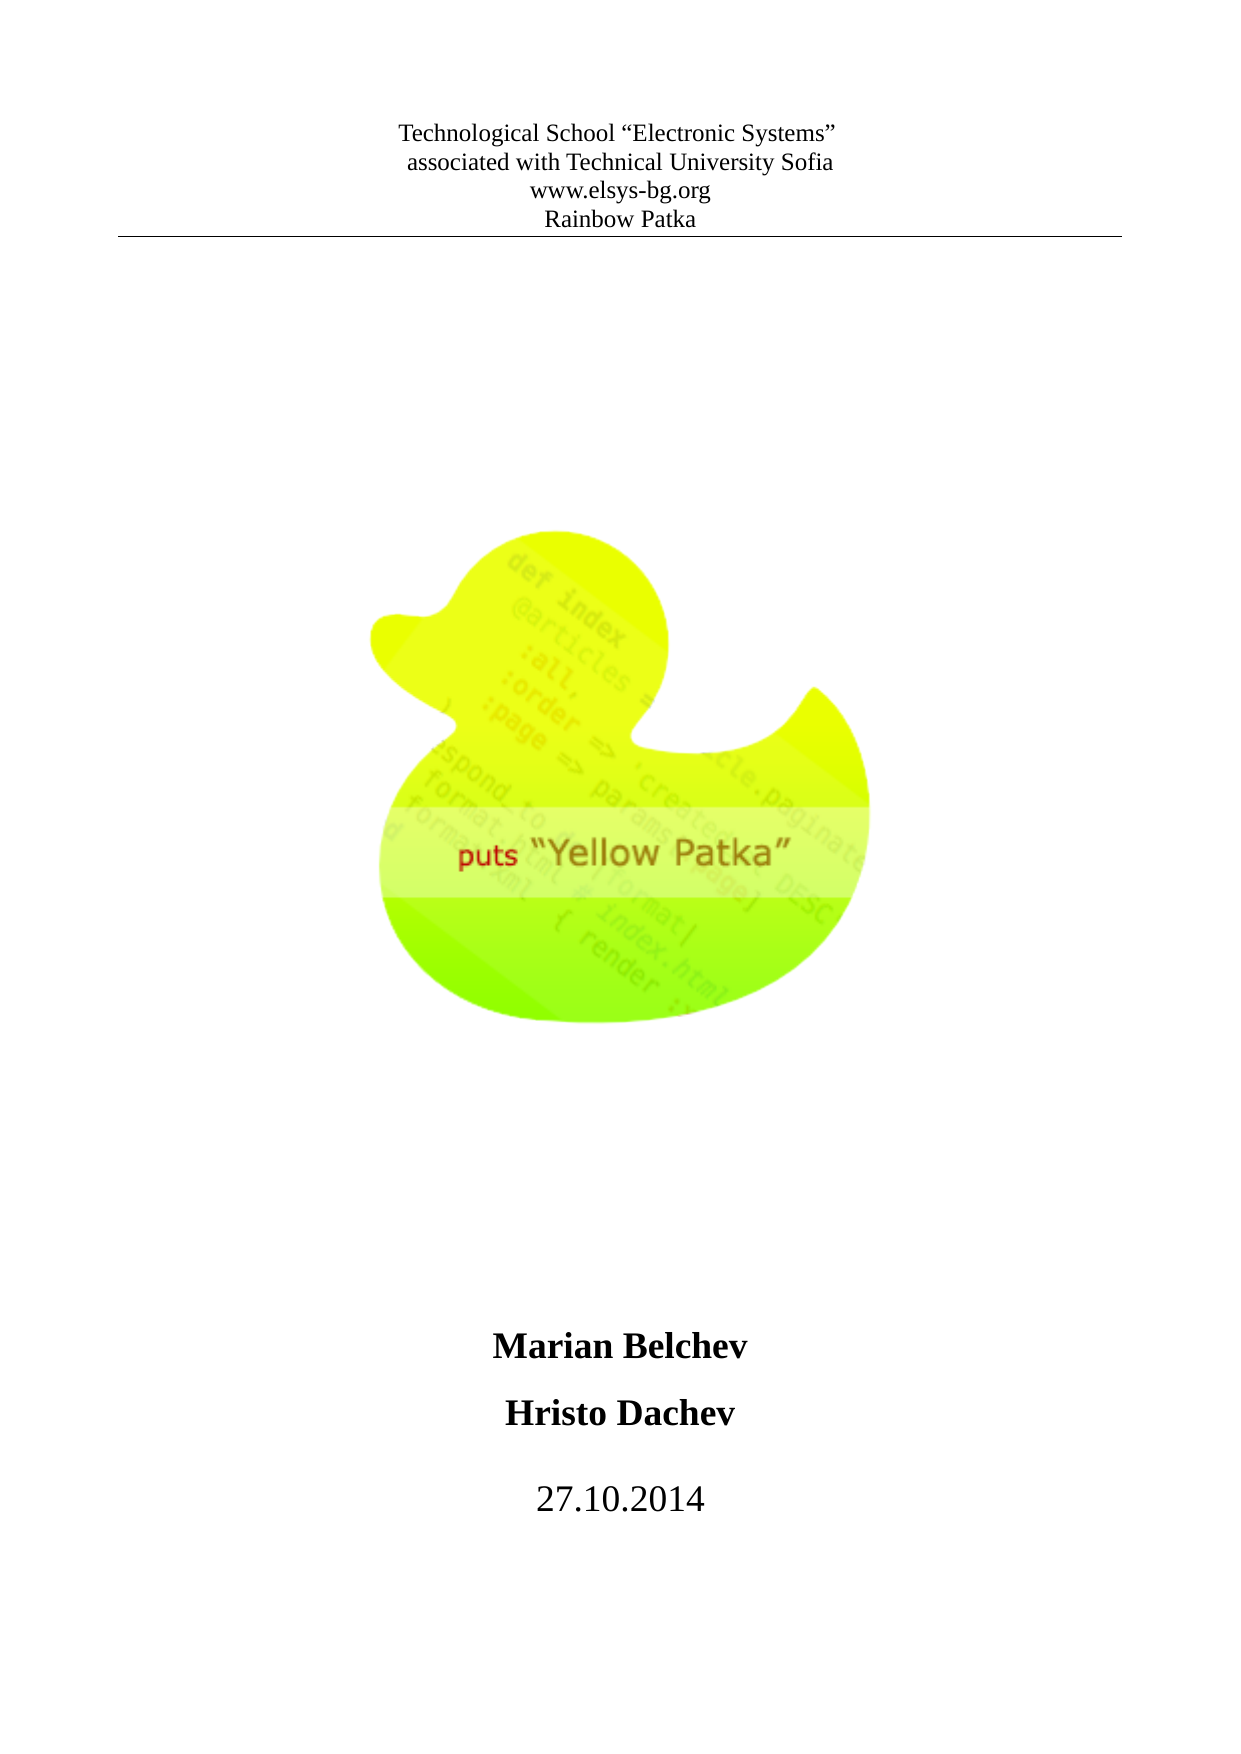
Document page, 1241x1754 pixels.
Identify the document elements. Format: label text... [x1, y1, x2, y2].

text Marian Belchev [118, 1323, 1122, 1366]
text 27.10.2014 [118, 1476, 1122, 1519]
text Hristo Dachev [118, 1390, 1122, 1433]
picture [118, 276, 1123, 1280]
